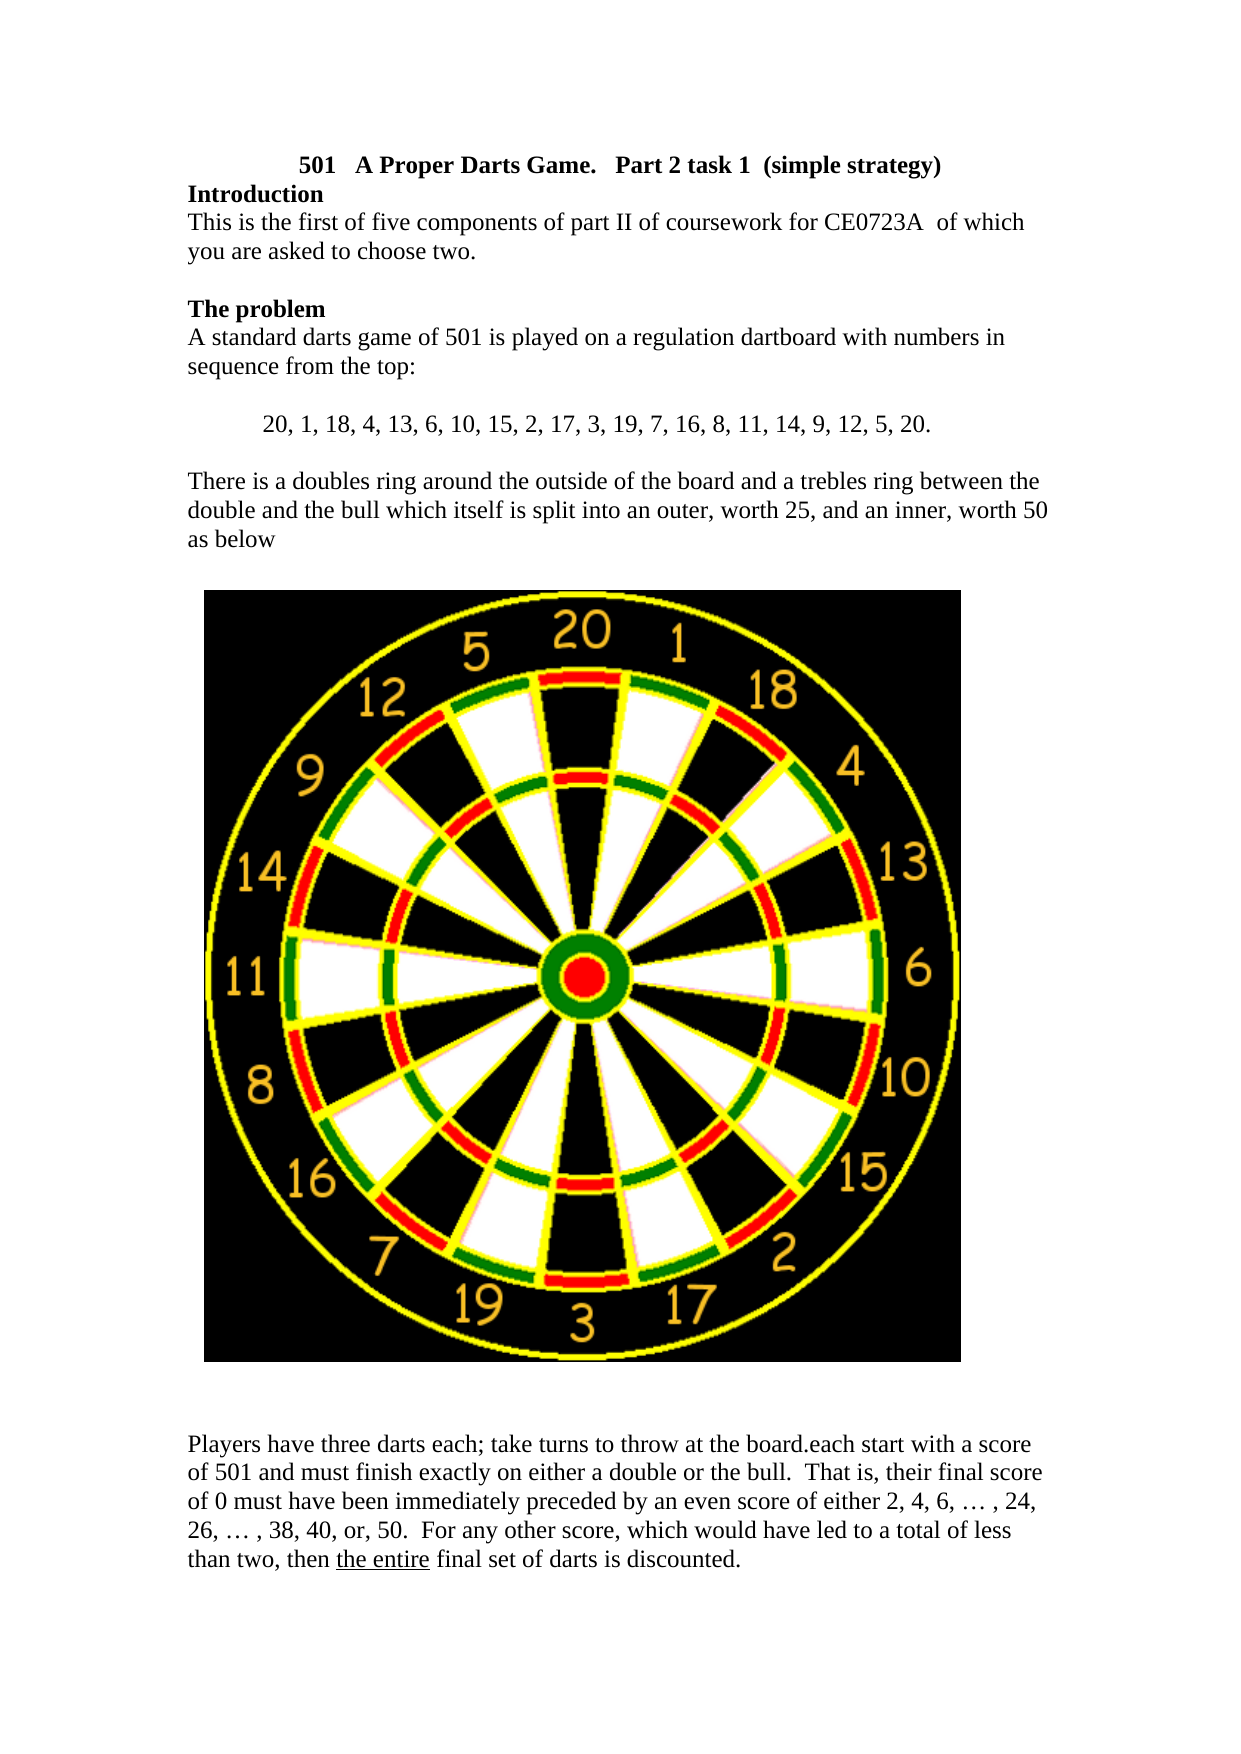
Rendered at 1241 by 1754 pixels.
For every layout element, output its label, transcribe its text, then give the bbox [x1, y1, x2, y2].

text Players have three darts each; take turns to throw at the board.each start with a score of 501 and must finish exactly on either a double or the bull. That is, their final score of 0 must have been immediately preceded by an even score of either 2, 4, 6, … , 24, 26, … , 38, 40, or, 50. For any other score, which would have led to a total of less than two, then the entire final set of darts is discounted. [187, 1429, 1053, 1572]
text 501 A Proper Darts Game. Part 2 task 1 (simple strategy) [187, 150, 1053, 179]
text There is a doubles ring around the outside of the board and a trebles ring between the double and the bull which itself is split into an outer, worth 25, and an inner, worth 50 as below [187, 466, 1053, 552]
text A standard darts game of 501 is played on a regulation dartboard with numbers in sequence from the top: [187, 322, 1053, 380]
subtitle Introduction [187, 179, 1053, 207]
subtitle The problem [187, 294, 1053, 322]
text 20, 1, 18, 4, 13, 6, 10, 15, 2, 17, 3, 19, 7, 16, 8, 11, 14, 9, 12, 5, 20. [262, 409, 1053, 437]
text This is the first of five components of part II of coursework for CE0723A of which you are asked to choose two. [187, 207, 1053, 265]
picture [204, 590, 961, 1362]
